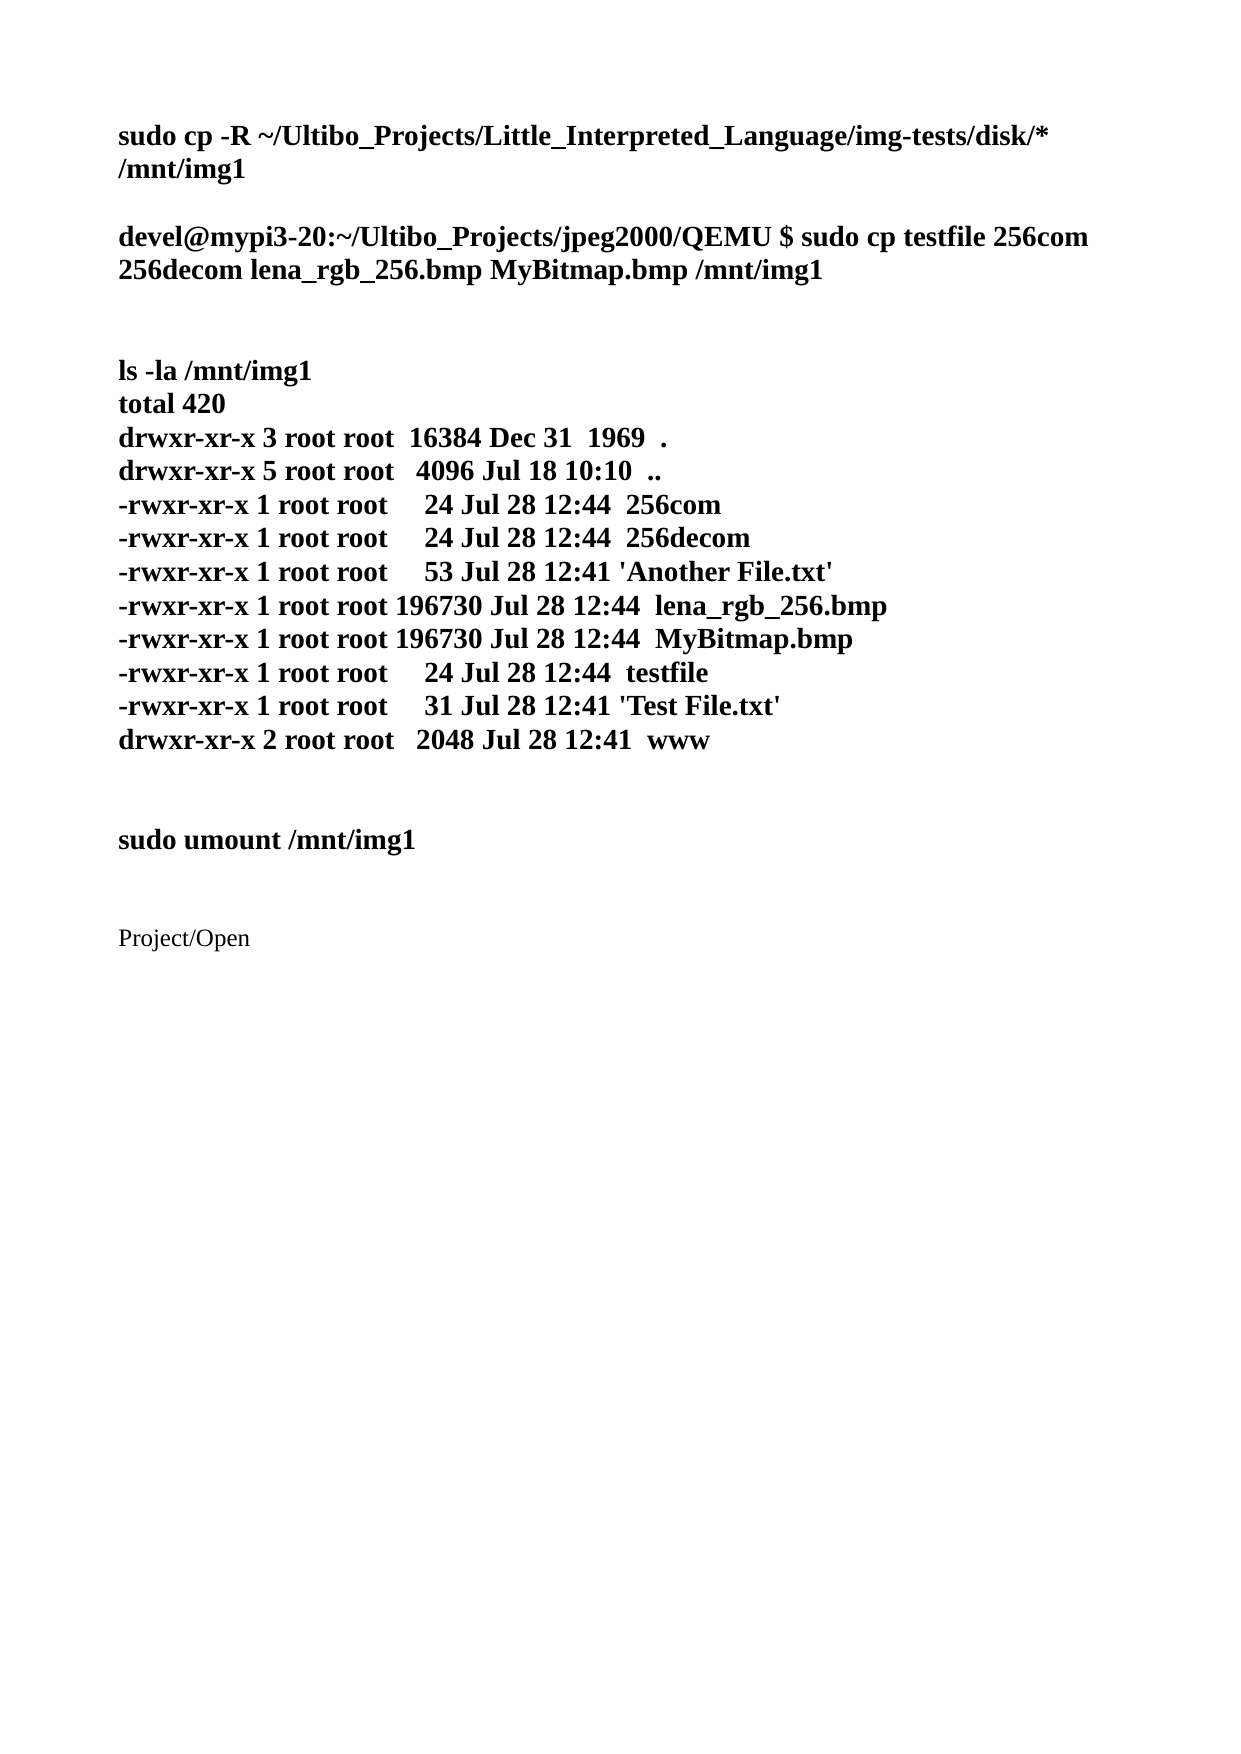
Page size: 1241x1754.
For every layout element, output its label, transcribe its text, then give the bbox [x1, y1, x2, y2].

text sudo umount /mnt/img1 [118, 822, 1122, 856]
text total 420 [118, 386, 1122, 420]
text drwxr-xr-x 2 root root 2048 Jul 28 12:41 www [118, 722, 1122, 755]
text -rwxr-xr-x 1 root root 24 Jul 28 12:44 testfile [118, 655, 1122, 688]
text drwxr-xr-x 5 root root 4096 Jul 18 10:10 .. [118, 453, 1122, 487]
text ls -la /mnt/img1 [118, 353, 1122, 386]
text -rwxr-xr-x 1 root root 24 Jul 28 12:44 256com [118, 487, 1122, 521]
text sudo cp -R ~/Ultibo_Projects/Little_Interpreted_Language/img-tests/disk/* /mnt/img1 [118, 118, 1122, 185]
text -rwxr-xr-x 1 root root 53 Jul 28 12:41 'Another File.txt' [118, 554, 1122, 588]
text -rwxr-xr-x 1 root root 31 Jul 28 12:41 'Test File.txt' [118, 688, 1122, 722]
text devel@mypi3-20:~/Ultibo_Projects/jpeg2000/QEMU $ sudo cp testfile 256com 256decom lena_rgb_256.bmp MyBitmap.bmp /mnt/img1 [118, 219, 1122, 286]
text drwxr-xr-x 3 root root 16384 Dec 31 1969 . [118, 420, 1122, 453]
text Project/Open [118, 923, 1122, 952]
text -rwxr-xr-x 1 root root 196730 Jul 28 12:44 lena_rgb_256.bmp [118, 588, 1122, 621]
text -rwxr-xr-x 1 root root 196730 Jul 28 12:44 MyBitmap.bmp [118, 621, 1122, 655]
text -rwxr-xr-x 1 root root 24 Jul 28 12:44 256decom [118, 521, 1122, 554]
